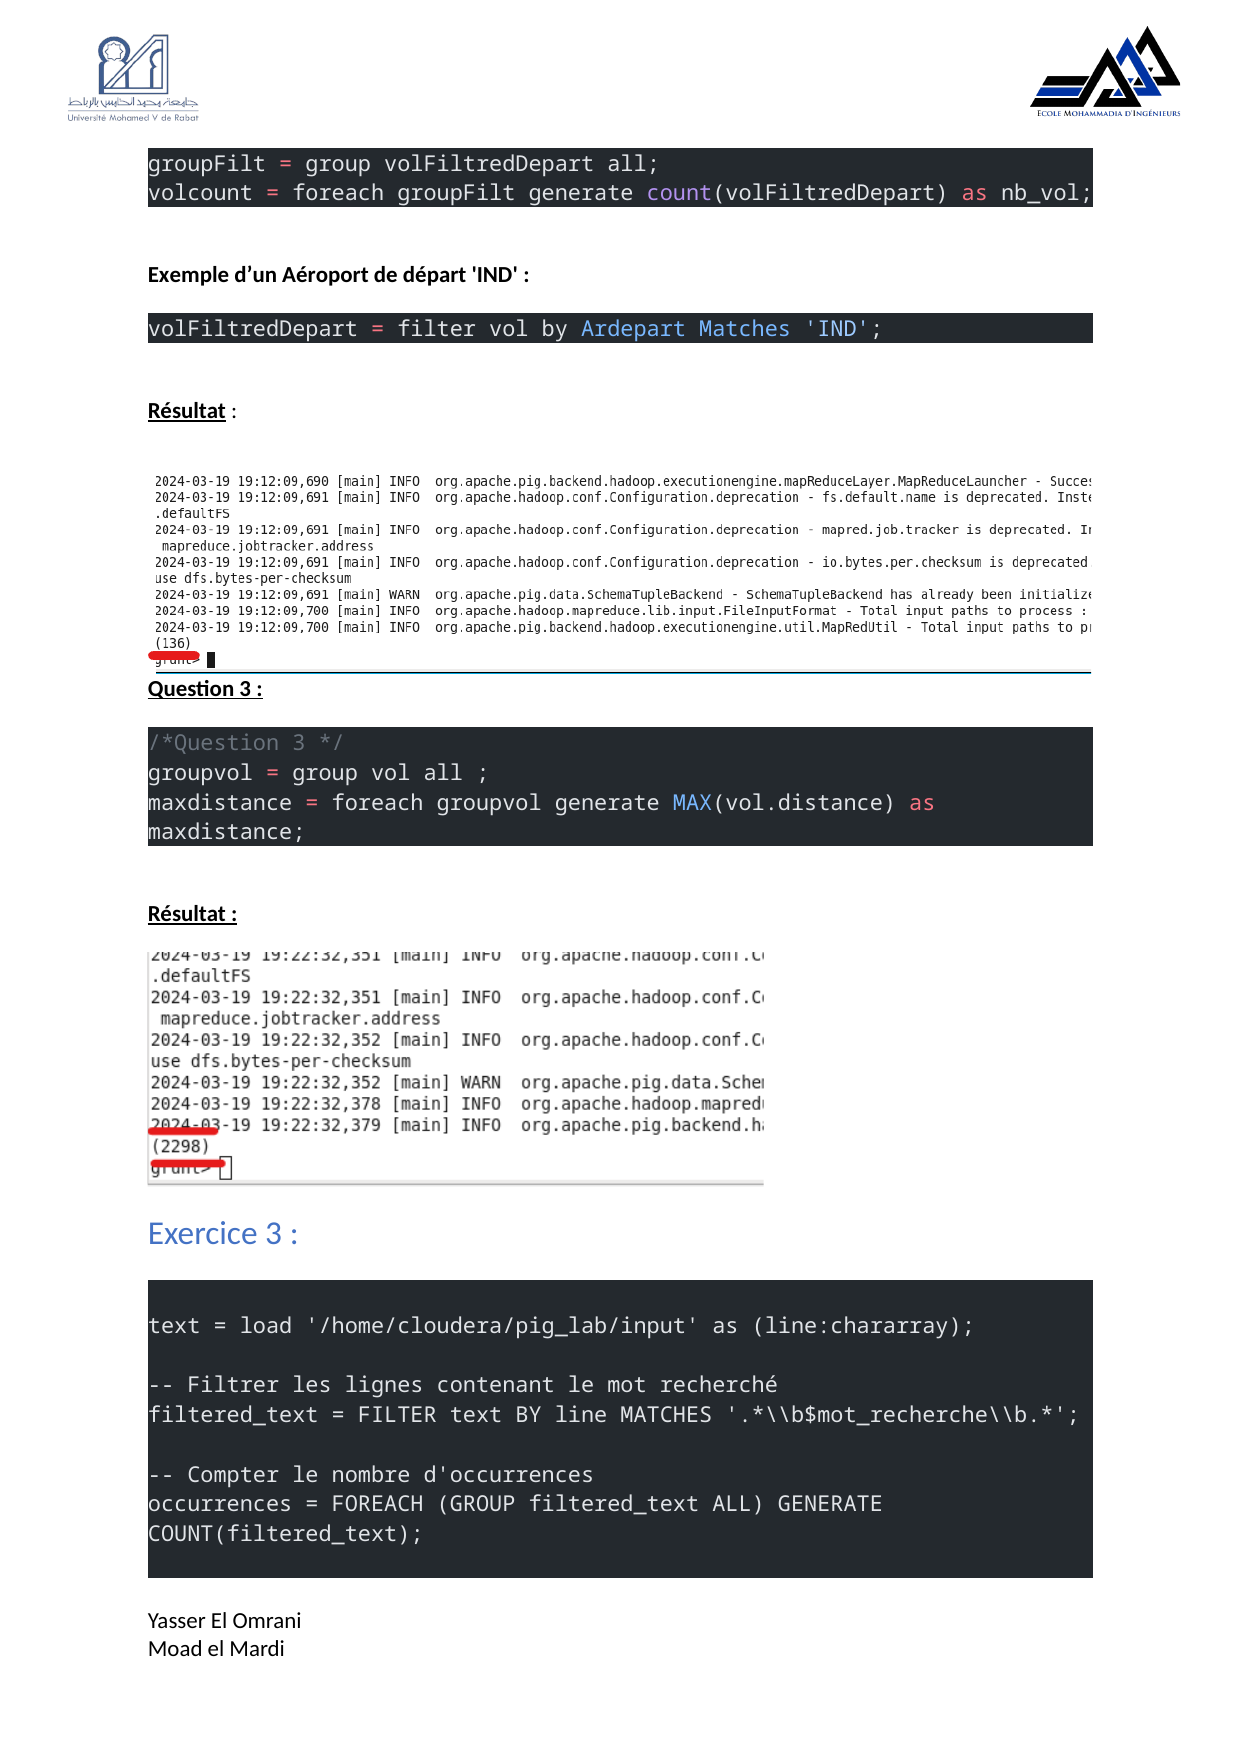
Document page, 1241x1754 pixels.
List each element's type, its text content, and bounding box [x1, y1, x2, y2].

text text = load '/home/cloudera/pig_lab/input' as (line:chararray); [148, 1309, 1093, 1339]
text Exemple d’un Aéroport de départ 'IND' : [148, 260, 1093, 288]
text Résultat : [148, 396, 1093, 424]
text filtered_text = FILTER text BY line MATCHES '.*\\b$mot_recherche\\b.*'; [148, 1399, 1093, 1429]
text Exercice 3 : [148, 1212, 1093, 1253]
text /*Question 3 */ [148, 727, 1093, 757]
text volFiltredDepart = filter vol by Ardepart Matches 'IND'; [148, 313, 1093, 343]
text groupFilt = group volFiltredDepart all; [148, 148, 1093, 177]
text -- Compter le nombre d'occurrences [148, 1458, 1093, 1488]
text Résultat : [148, 899, 1093, 927]
text -- Filtrer les lignes contenant le mot recherché [148, 1369, 1093, 1399]
text occurrences = FOREACH (GROUP filtered_text ALL) GENERATE COUNT(filtered_text); [148, 1488, 1093, 1548]
text volcount = foreach groupFilt generate count(volFiltredDepart) as nb_vol; [148, 177, 1093, 207]
text Question 3 : [148, 502, 1093, 702]
text maxdistance = foreach groupvol generate MAX(vol.distance) as maxdistance; [148, 787, 1093, 846]
text groupvol = group vol all ; [148, 757, 1093, 787]
